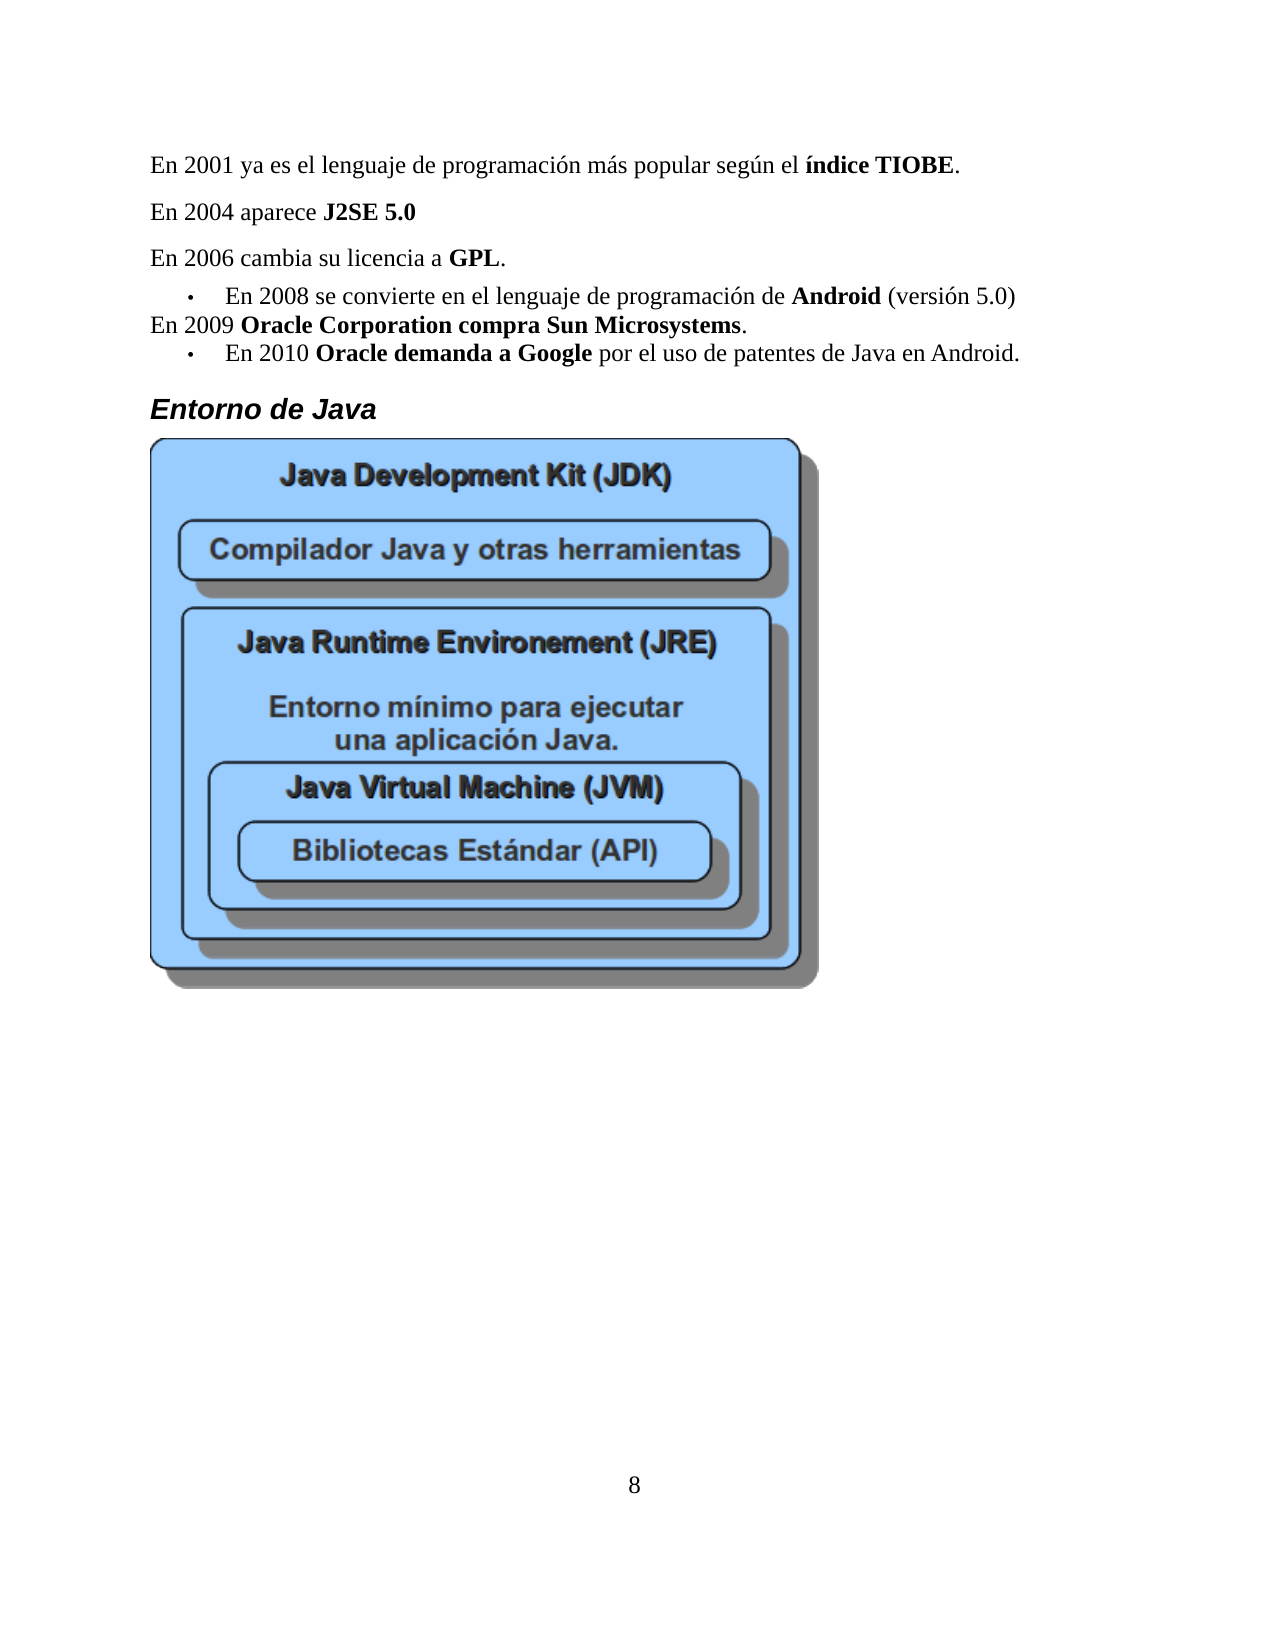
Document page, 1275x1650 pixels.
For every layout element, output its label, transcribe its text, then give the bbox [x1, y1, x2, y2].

list En 2008 se convierte en el lenguaje de programación de Android (versión 5.0) [187, 281, 1125, 310]
text En 2009 Oracle Corporation compra Sun Microsystems. [150, 310, 1125, 338]
subtitle Entorno de Java [150, 392, 1125, 426]
text En 2006 cambia su licencia a GPL. [150, 243, 1125, 272]
picture [150, 438, 819, 989]
text En 2001 ya es el lenguaje de programación más popular según el índice TIOBE. [150, 150, 1125, 179]
text En 2004 aparece J2SE 5.0 [150, 197, 1125, 225]
list En 2010 Oracle demanda a Google por el uso de patentes de Java en Android. [187, 338, 1125, 367]
